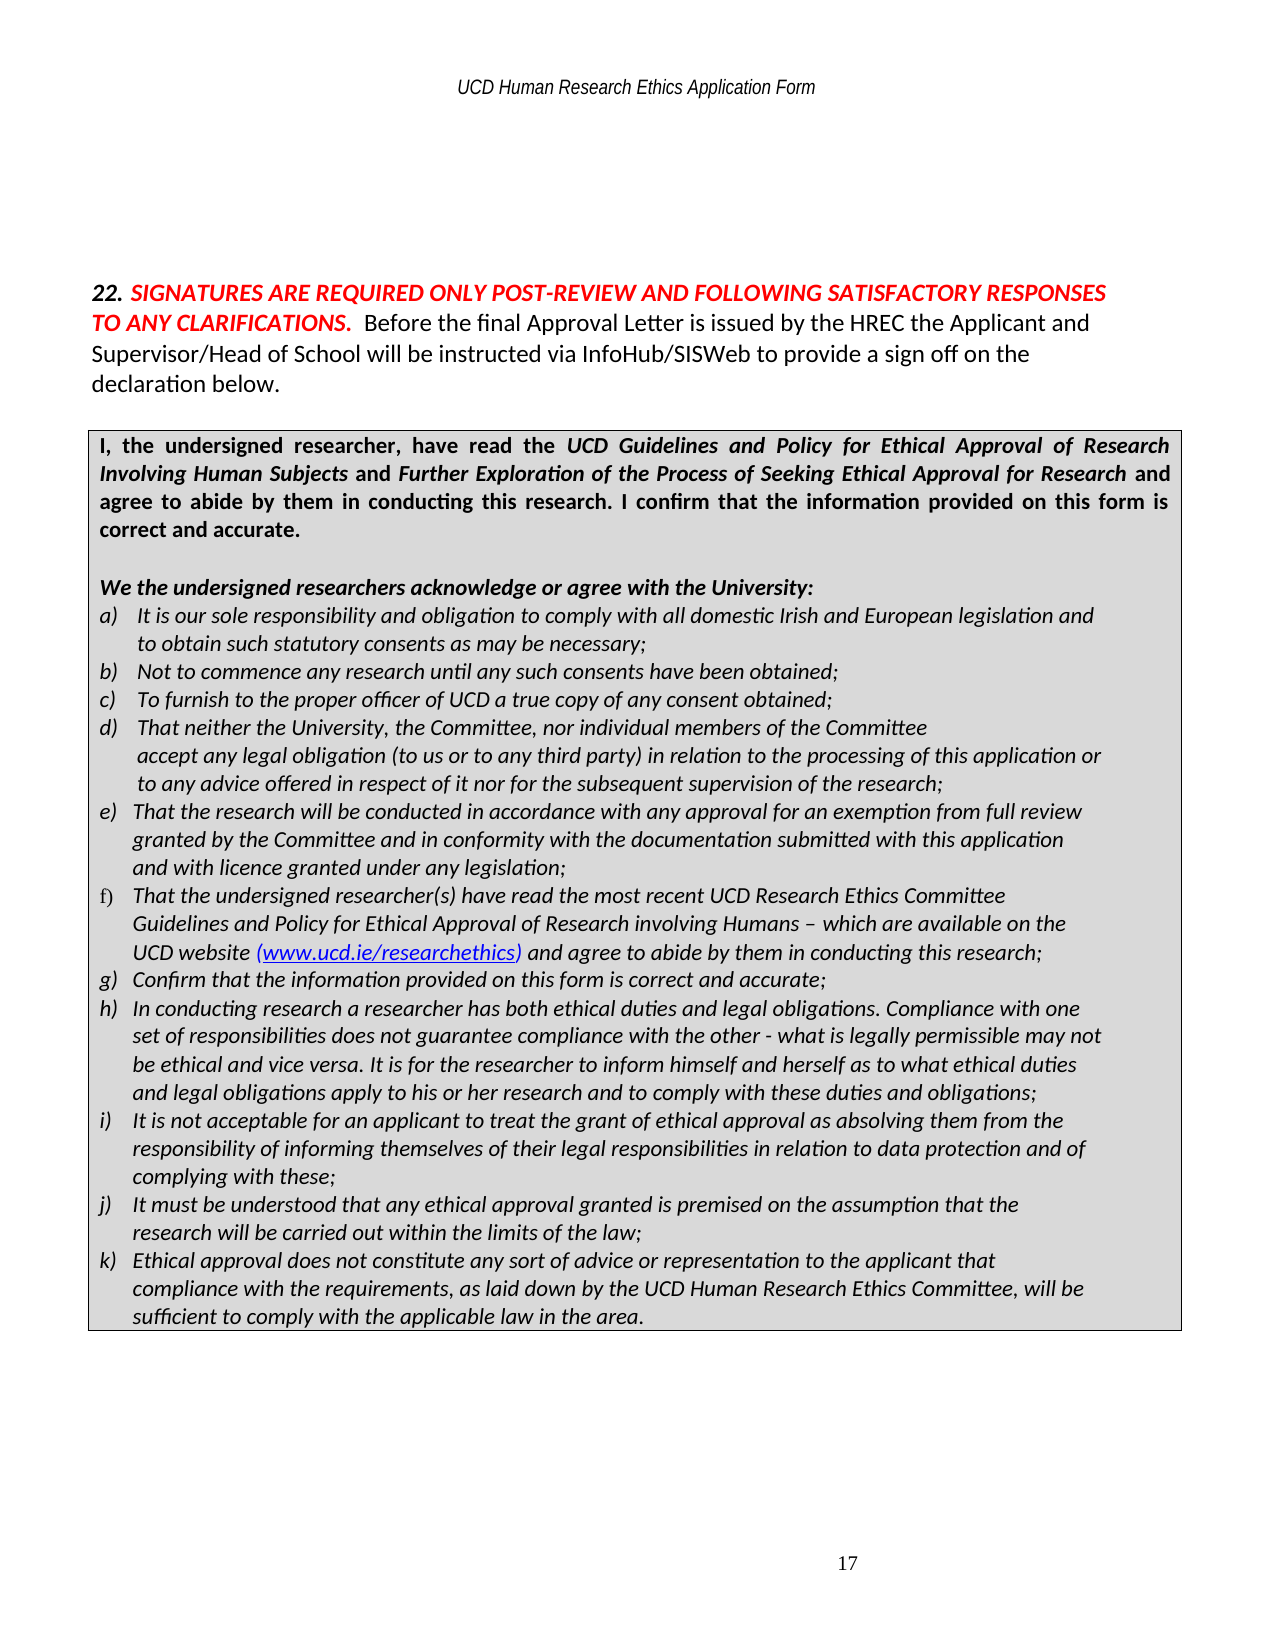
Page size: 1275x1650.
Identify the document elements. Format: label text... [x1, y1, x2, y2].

text Section F: Signed Declaration [91, 198, 1181, 239]
table_header I, the undersigned researcher, have read the UCD Guidelines and Policy for Ethical Approval of Research Involving Human Subjects and Further Exploration of the Process of Seeking Ethical Approval for Research and agree to abide by them in conducting this research. I confirm that the information provided on this form is correct and accurate. We the undersigned researchers acknowledge or agree with the University: a) It is our sole responsibility and obligation to comply with all domestic Irish and European legislation and to obtain such statutory consents as may be necessary; b) Not to commence any research until any such consents have been obtained; c) To furnish to the proper officer of UCD a true copy of any consent obtained; d) That neither the University, the Committee, nor individual members of the Committee accept any legal obligation (to us or to any third party) in relation to the processing of this application or to any advice offered in respect of it nor for the subsequent supervision of the research; That the research will be conducted in accordance with any approval for an exemption from full review granted by the Committee and in conformity with the documentation submitted with this application and with licence granted under any legislation; That the undersigned researcher(s) have read the most recent UCD Research Ethics Committee Guidelines and Policy for Ethical Approval of Research involving Humans – which are available on the UCD website (www.ucd.ie/researchethics) and agree to abide by them in conducting this research; Confirm that the information provided on this form is correct and accurate; In conducting research a researcher has both ethical duties and legal obligations. Compliance with one set of responsibilities does not guarantee compliance with the other - what is legally permissible may not be ethical and vice versa. It is for the researcher to inform himself and herself as to what ethical duties and legal obligations apply to his or her research and to comply with these duties and obligations; It is not acceptable for an applicant to treat the grant of ethical approval as absolving them from the responsibility of informing themselves of their legal responsibilities in relation to data protection and of complying with these; It must be understood that any ethical approval granted is premised on the assumption that the research will be carried out within the limits of the law; Ethical approval does not constitute any sort of advice or representation to the applicant that compliance with the requirements, as laid down by the UCD Human Research Ethics Committee, will be sufficient to comply with the applicable law in the area. [89, 431, 1181, 1330]
text 22. SIGNATURES ARE REQUIRED ONLY POST-REVIEW AND FOLLOWING SATISFACTORY RESPONSES TO ANY CLARIFICATIONS. Before the final Approval Letter is issued by the HREC the Applicant and Supervisor/Head of School will be instructed via InfoHub/SISWeb to provide a sign off on the declaration below. [91, 277, 1125, 399]
